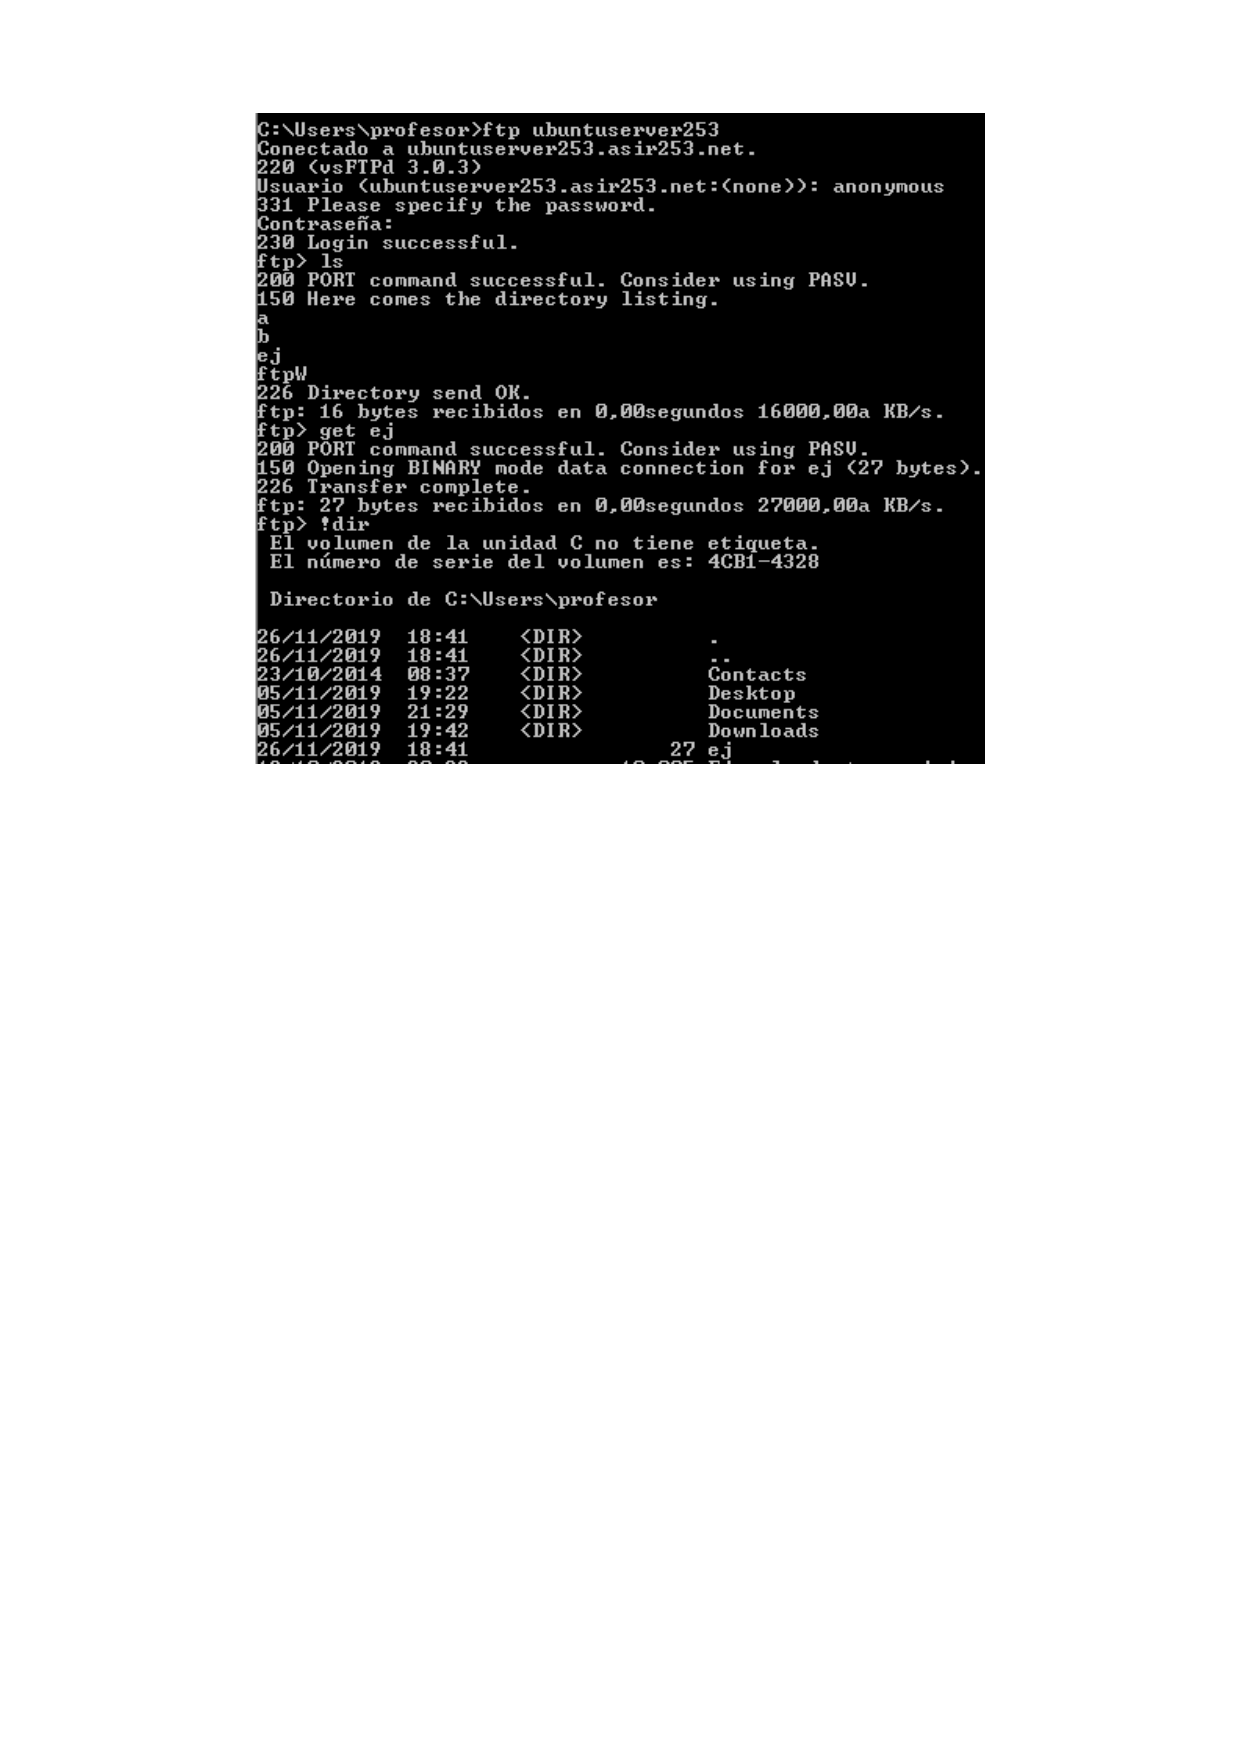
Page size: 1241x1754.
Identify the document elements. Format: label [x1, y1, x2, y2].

picture [255, 113, 985, 764]
